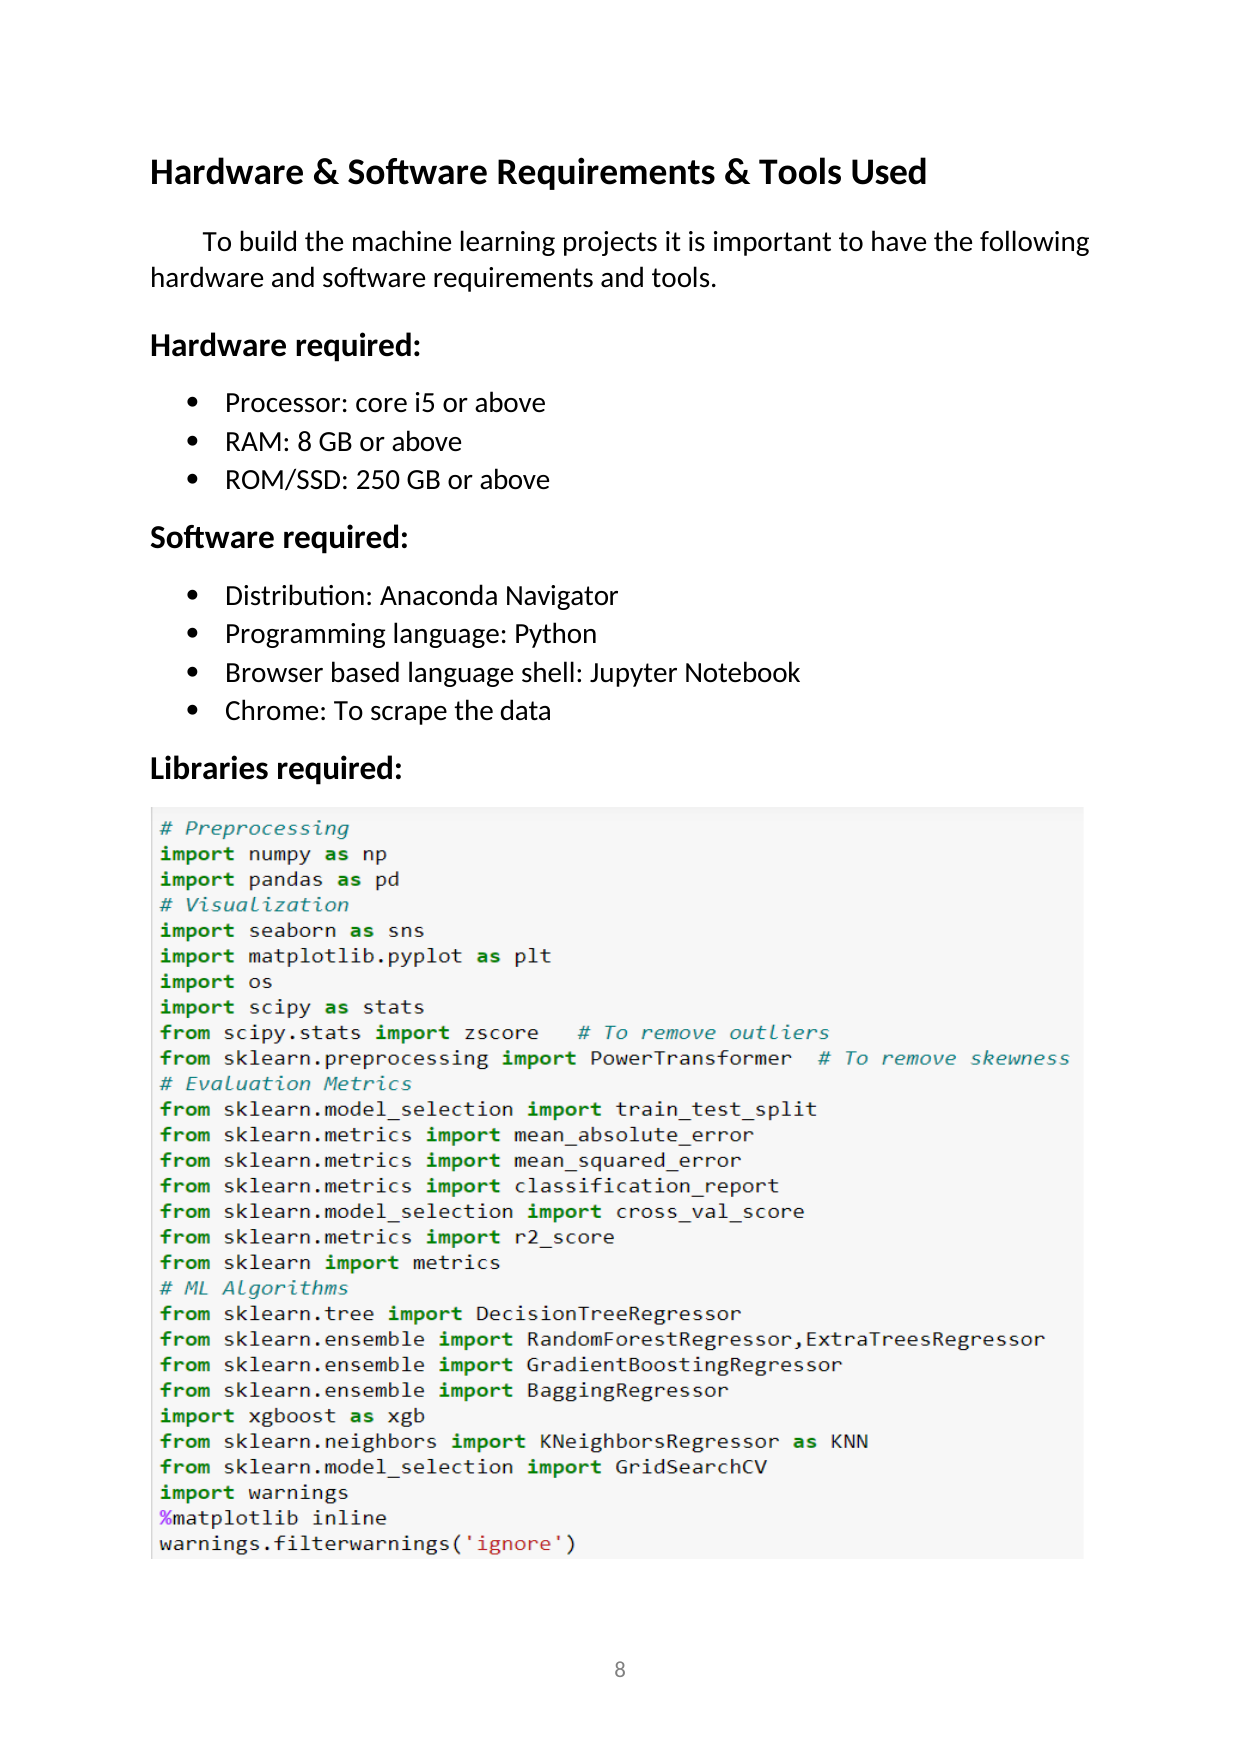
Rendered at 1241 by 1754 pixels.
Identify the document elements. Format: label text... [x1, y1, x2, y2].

subtitle Software required: [150, 516, 1165, 557]
subtitle Libraries required: [150, 747, 1165, 788]
text To build the machine learning projects it is important to have the following hardware and software requirements and tools. [150, 223, 1165, 294]
list ROM/SSD: 250 GB or above [187, 461, 1165, 497]
subtitle Hardware & Software Requirements & Tools Used [150, 148, 1165, 194]
picture [150, 807, 1084, 1559]
list Browser based language shell: Jupyter Notebook [187, 654, 1165, 689]
text 8 [74, 1655, 1165, 1683]
subtitle Hardware required: [150, 323, 1165, 364]
list Processor: core i5 or above [187, 384, 1165, 420]
list RAM: 8 GB or above [187, 423, 1165, 458]
list Chrome: To scrape the data [187, 692, 1165, 728]
list Programming language: Python [187, 615, 1165, 651]
list Distribution: Anaconda Navigator [187, 577, 1165, 613]
